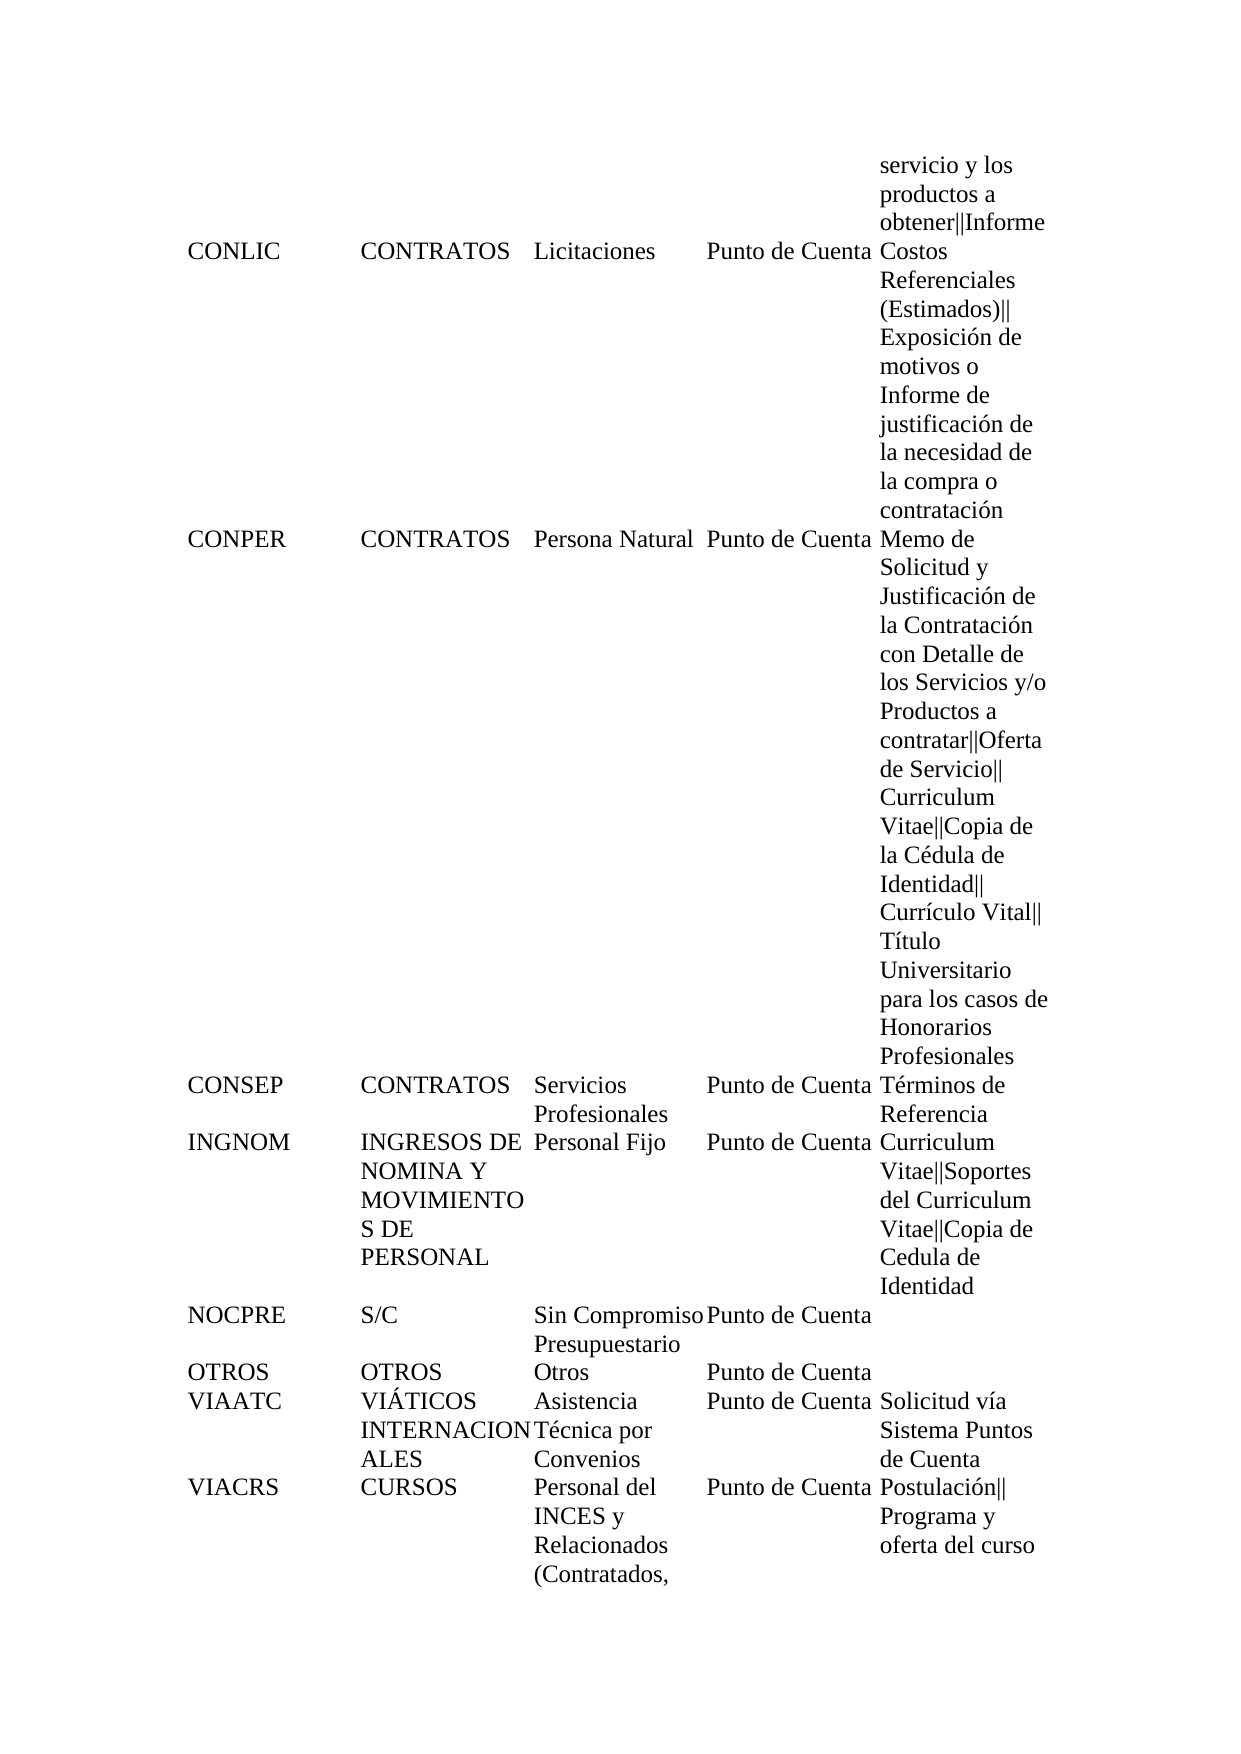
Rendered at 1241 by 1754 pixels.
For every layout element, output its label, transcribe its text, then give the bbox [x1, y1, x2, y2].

table_cell Postulación||Programa y oferta del curso [880, 1473, 1053, 1587]
table_cell Otros [534, 1358, 706, 1386]
table_cell Términos de Referencia [880, 1070, 1053, 1127]
table_cell Asistencia Técnica por Convenios [534, 1386, 706, 1472]
table_cell [360, 150, 533, 236]
table_cell [880, 1358, 1053, 1386]
table_cell CONTRATOS [360, 1070, 533, 1127]
table_cell VIACRS [188, 1473, 360, 1587]
table_cell Punto de Cuenta [706, 1300, 879, 1357]
table_cell CONLIC [188, 236, 360, 524]
table_cell Punto de Cuenta [706, 236, 879, 524]
table_cell OTROS [360, 1358, 533, 1386]
table_cell CONTRATOS [360, 236, 533, 524]
table_cell Persona Natural [534, 524, 706, 1070]
table_cell CONTRATOS [360, 524, 533, 1070]
table_cell Servicios Profesionales [534, 1070, 706, 1127]
table_cell servicio y los productos a obtener||Informe [880, 150, 1053, 236]
table_cell Personal Fijo [534, 1128, 706, 1300]
table_cell Punto de Cuenta [706, 1473, 879, 1587]
table_cell VIAATC [188, 1386, 360, 1472]
table_cell Licitaciones [534, 236, 706, 524]
table_cell CONSEP [188, 1070, 360, 1127]
table_cell CURSOS [360, 1473, 533, 1587]
table_cell NOCPRE [188, 1300, 360, 1357]
table_cell CONPER [188, 524, 360, 1070]
table_cell Sin Compromiso Presupuestario [534, 1300, 706, 1357]
table_cell Curriculum Vitae||Soportes del Curriculum Vitae||Copia de Cedula de Identidad [880, 1128, 1053, 1300]
table_cell Solicitud vía Sistema Puntos de Cuenta [880, 1386, 1053, 1472]
table_cell INGRESOS DE NOMINA Y MOVIMIENTOS DE PERSONAL [360, 1128, 533, 1300]
table_cell Personal del INCES y Relacionados (Contratados, [534, 1473, 706, 1587]
table_cell [534, 150, 706, 236]
table_cell Punto de Cuenta [706, 1128, 879, 1300]
table_cell Punto de Cuenta [706, 1070, 879, 1127]
table_cell Costos Referenciales (Estimados)||Exposición de motivos o Informe de justificación de la necesidad de la compra o contratación [880, 236, 1053, 524]
table_cell Punto de Cuenta [706, 1358, 879, 1386]
table_cell INGNOM [188, 1128, 360, 1300]
table_cell S/C [360, 1300, 533, 1357]
table_cell VIÁTICOS INTERNACIONALES [360, 1386, 533, 1472]
table_cell Punto de Cuenta [706, 524, 879, 1070]
table_cell [706, 150, 879, 236]
table_cell [188, 150, 360, 236]
table_cell [880, 1300, 1053, 1357]
table_cell Memo de Solicitud y Justificación de la Contratación con Detalle de los Servicios y/o Productos a contratar||Oferta de Servicio||Curriculum Vitae||Copia de la Cédula de Identidad||Currículo Vital||Título Universitario para los casos de Honorarios Profesionales [880, 524, 1053, 1070]
table_cell OTROS [188, 1358, 360, 1386]
table_cell Punto de Cuenta [706, 1386, 879, 1472]
